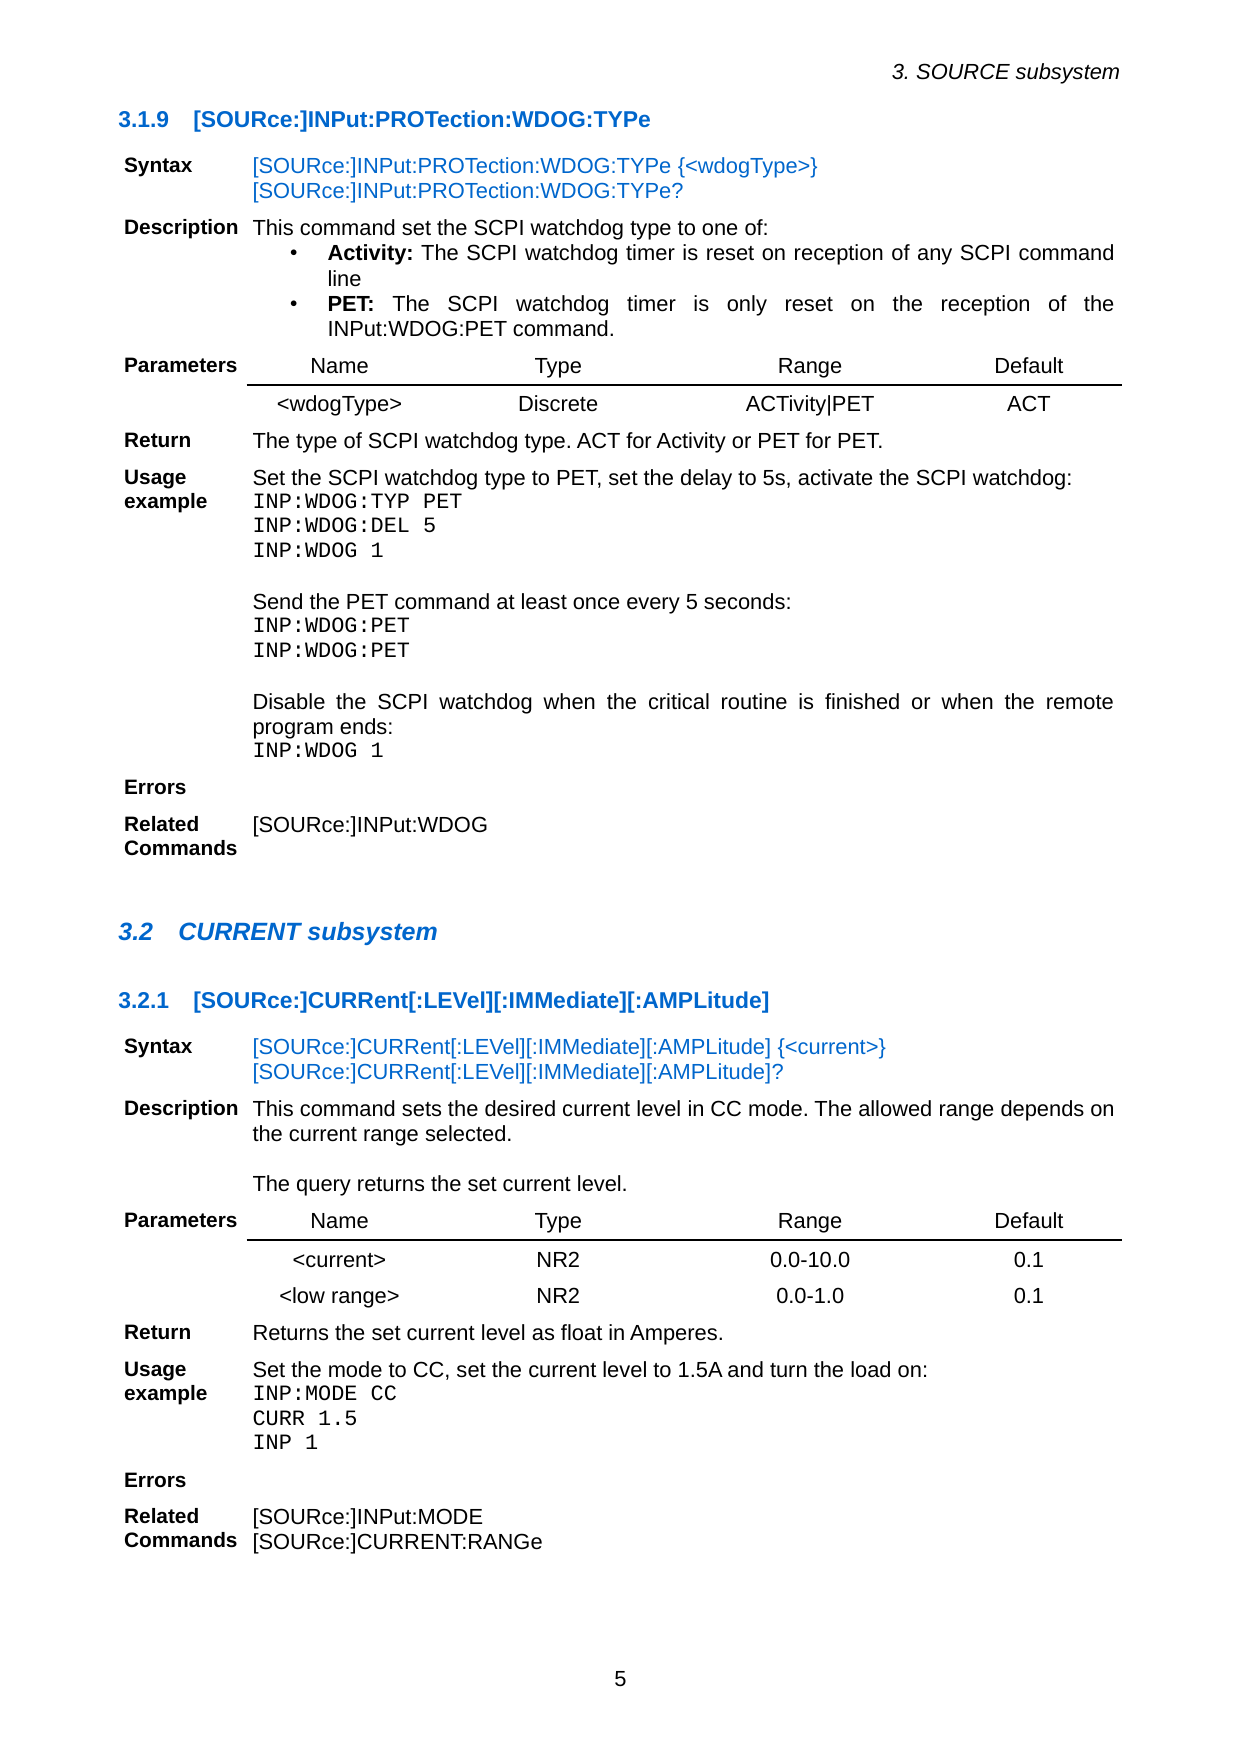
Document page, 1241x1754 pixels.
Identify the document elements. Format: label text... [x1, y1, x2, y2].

table_header Syntax [118, 148, 247, 209]
table_cell Type [432, 347, 684, 383]
table_cell The type of SCPI watchdog type. ACT for Activity or PET for PET. [247, 422, 1122, 459]
table_cell Name [247, 1202, 432, 1239]
table_cell Related Commands [118, 806, 247, 865]
table_cell Related Commands [118, 1498, 247, 1560]
table_cell Description [118, 1090, 247, 1202]
table_cell This command set the SCPI watchdog type to one of: Activity: The SCPI watchdog timer is reset on reception of any SCPI command line PET: The SCPI watchdog timer is only reset on the reception of the INPut:WDOG:PET command. [247, 209, 1122, 347]
table_cell Returns the set current level as float in Amperes. [247, 1314, 1122, 1351]
table_cell Return [118, 422, 247, 459]
table_cell [247, 770, 1122, 806]
subtitle CURRENT subsystem [118, 917, 1122, 946]
table_cell ACTivity|PET [684, 386, 936, 422]
table_cell Default [936, 347, 1122, 383]
table_cell 0.0-1.0 [684, 1278, 936, 1314]
table_cell Usage example [118, 459, 247, 769]
table_cell Set the SCPI watchdog type to PET, set the delay to 5s, activate the SCPI watchdog: INP:WDOG:TYP PET INP:WDOG:DEL 5 INP:WDOG 1 Send the PET command at least once every 5 seconds: INP:WDOG:PET INP:WDOG:PET Disable the SCPI watchdog when the critical routine is finished or when the remote program ends: INP:WDOG 1 [247, 459, 1122, 769]
table_cell 0.0-10.0 [684, 1241, 936, 1278]
table_cell Description [118, 209, 247, 347]
table_cell This command sets the desired current level in CC mode. The allowed range depends on the current range selected. The query returns the set current level. [247, 1090, 1122, 1202]
table_header [SOURce:]CURRent[:LEVel][:IMMediate][:AMPLitude] {<current>} [SOURce:]CURRent[:LEVel][:IMMediate][:AMPLitude]? [247, 1028, 1122, 1090]
table_cell 0.1 [936, 1241, 1122, 1278]
table_cell Set the mode to CC, set the current level to 1.5A and turn the load on: INP:MODE CC CURR 1.5 INP 1 [247, 1351, 1122, 1462]
table_cell Return [118, 1314, 247, 1351]
table_cell Usage example [118, 1351, 247, 1462]
table_cell Discrete [432, 386, 684, 422]
table_cell Range [684, 1202, 936, 1239]
table_cell Errors [118, 770, 247, 806]
table_cell <wdogType> [247, 386, 432, 422]
table_cell NR2 [432, 1241, 684, 1278]
table_cell <current> [247, 1241, 432, 1278]
table_cell [247, 1462, 1122, 1498]
table_cell Parameters [118, 1202, 247, 1314]
table_header [SOURce:]INPut:PROTection:WDOG:TYPe {<wdogType>} [SOURce:]INPut:PROTection:WDOG:TYPe? [247, 148, 1122, 209]
subtitle [SOURce:]INPut:PROTection:WDOG:TYPe [118, 106, 1122, 133]
table_cell Range [684, 347, 936, 383]
table_header Syntax [118, 1028, 247, 1090]
subtitle [SOURce:]CURRent[:LEVel][:IMMediate][:AMPLitude] [118, 987, 1122, 1013]
table_cell <low range> [247, 1278, 432, 1314]
table_cell 0.1 [936, 1278, 1122, 1314]
table_cell NR2 [432, 1278, 684, 1314]
table_cell Parameters [118, 347, 247, 422]
table_cell [SOURce:]INPut:WDOG [247, 806, 1122, 865]
table_cell Type [432, 1202, 684, 1239]
table_cell Errors [118, 1462, 247, 1498]
table_cell Name [247, 347, 432, 383]
table_cell [SOURce:]INPut:MODE [SOURce:]CURRENT:RANGe [247, 1498, 1122, 1560]
table_cell ACT [936, 386, 1122, 422]
table_cell Default [936, 1202, 1122, 1239]
